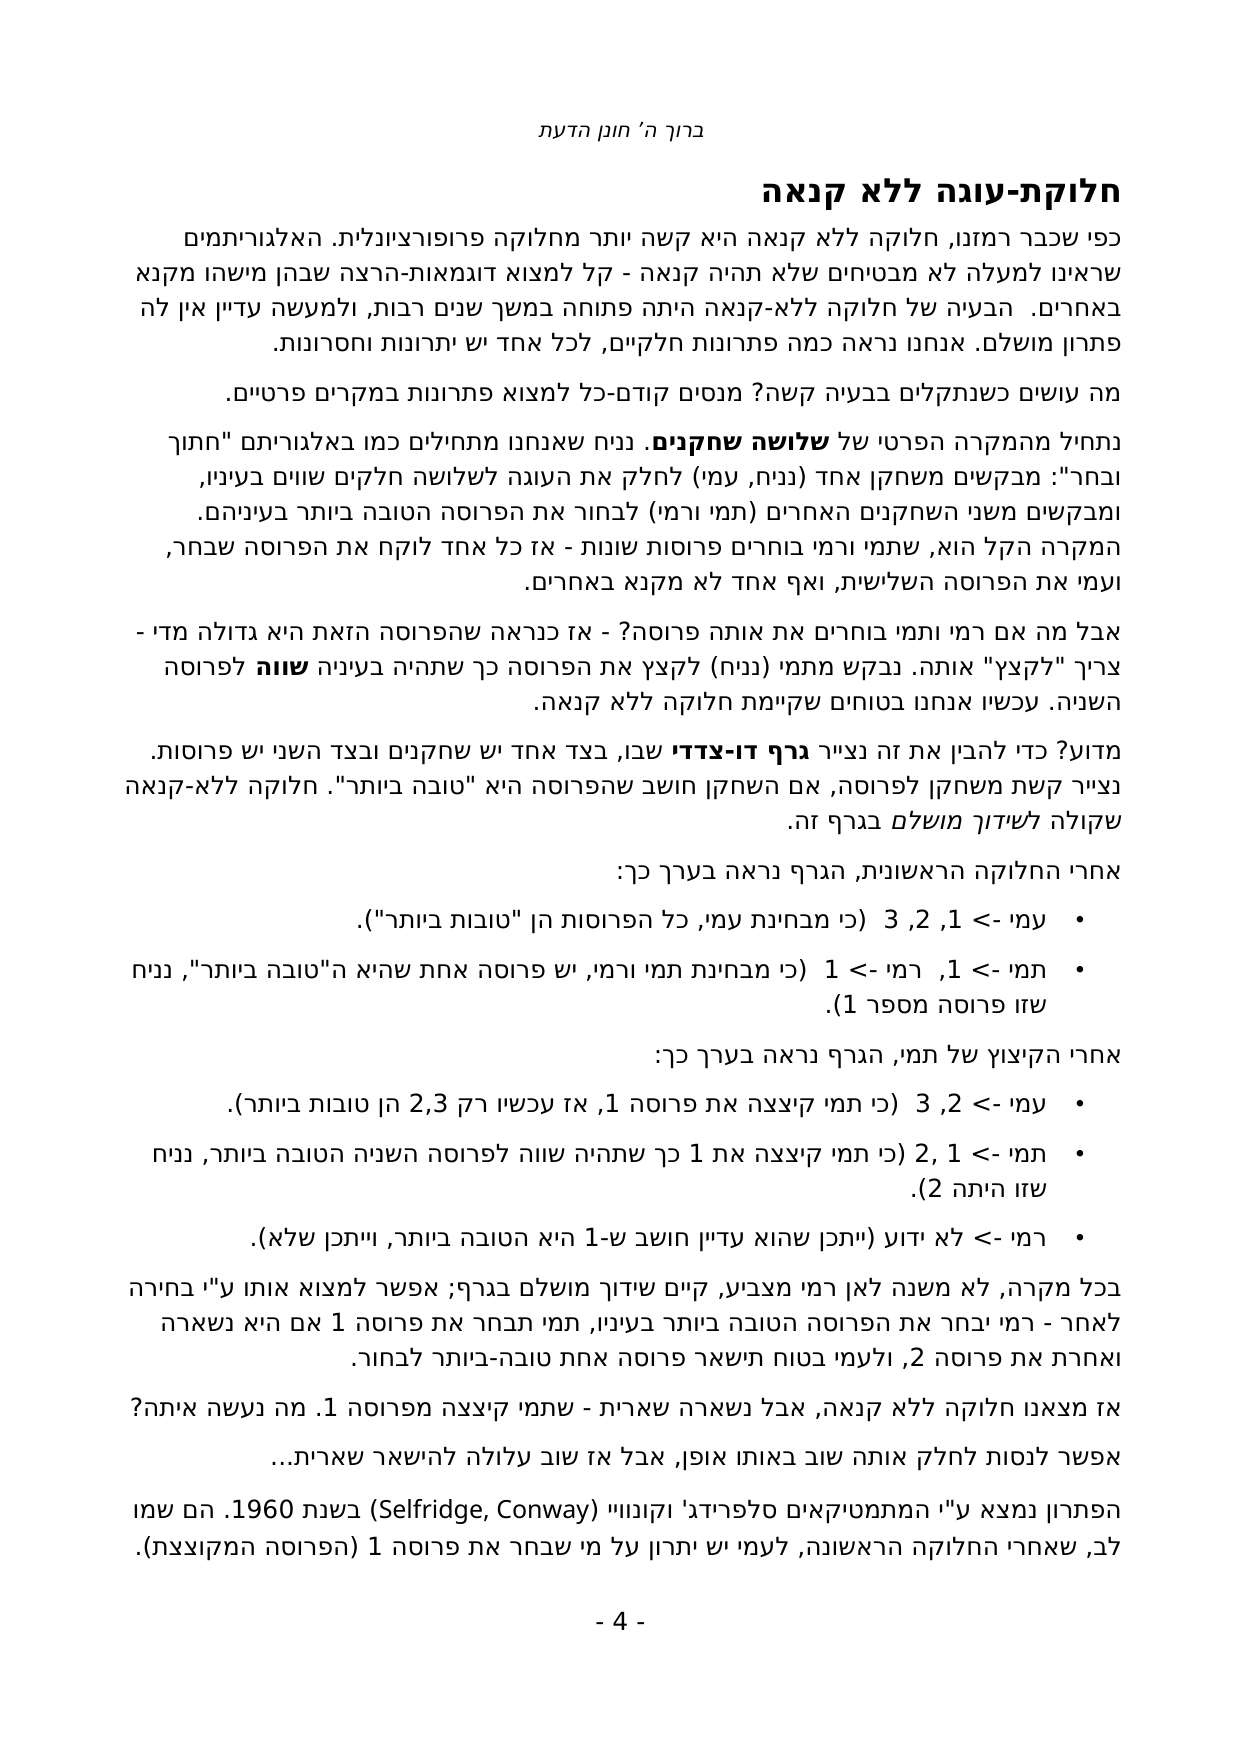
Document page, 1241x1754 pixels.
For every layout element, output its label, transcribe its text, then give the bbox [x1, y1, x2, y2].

text כפי שכבר רמזנו, חלוקה ללא קנאה היא קשה יותר מחלוקה פרופורציונלית. האלגוריתמים שראינו למעלה לא מבטיחים שלא תהיה קנאה - קל למצוא דוגמאות-הרצה שבהן מישהו מקנא באחרים. הבעיה של חלוקה ללא-קנאה היתה פתוחה במשך שנים רבות, ולמעשה עדיין אין לה פתרון מושלם. אנחנו נראה כמה פתרונות חלקיים, לכל אחד יש יתרונות וחסרונות. [118, 223, 1122, 357]
text מה עושים כשנתקלים בבעיה קשה? מנסים קודם-כל למצוא פתרונות במקרים פרטיים. [118, 378, 1122, 407]
list תמי -> 1, רמי -> 1 (כי מבחינת תמי ורמי, יש פרוסה אחת שהיא ה"טובה ביותר", נניח שזו פרוסה מספר 1). [118, 955, 1084, 1019]
text בכל מקרה, לא משנה לאן רמי מצביע, קיים שידוך מושלם בגרף; אפשר למצוא אותו ע"י בחירה לאחר - רמי יבחר את הפרוסה הטובה ביותר בעיניו, תמי תבחר את פרוסה 1 אם היא נשארה ואחרת את פרוסה 2, ולעמי בטוח תישאר פרוסה אחת טובה-ביותר לבחור. [118, 1273, 1122, 1372]
list עמי -> 2, 3 (כי תמי קיצצה את פרוסה 1, אז עכשיו רק 2,3 הן טובות ביותר). [118, 1089, 1084, 1119]
list תמי -> 1 ,2 (כי תמי קיצצה את 1 כך שתהיה שווה לפרוסה השניה הטובה ביותר, נניח שזו היתה 2). [118, 1139, 1084, 1203]
text אבל מה אם רמי ותמי בוחרים את אותה פרוסה? - אז כנראה שהפרוסה הזאת היא גדולה מדי - צריך "לקצץ" אותה. נבקש מתמי (נניח) לקצץ את הפרוסה כך שתהיה בעיניה שווה לפרוסה השניה. עכשיו אנחנו בטוחים שקיימת חלוקה ללא קנאה. [118, 617, 1122, 716]
text אחרי החלוקה הראשונית, הגרף נראה בערך כך: [118, 856, 1122, 885]
text אפשר לנסות לחלק אותה שוב באותו אופן, אבל אז שוב עלולה להישאר שארית... [118, 1442, 1122, 1472]
list רמי -> לא ידוע (ייתכן שהוא עדיין חושב ש-1 היא הטובה ביותר, וייתכן שלא). [118, 1224, 1084, 1253]
subtitle חלוקת-עוגה ללא קנאה [118, 172, 1122, 211]
list עמי -> 1, 2, 3 (כי מבחינת עמי, כל הפרוסות הן "טובות ביותר"). [118, 906, 1084, 935]
text אז מצאנו חלוקה ללא קנאה, אבל נשארה שארית - שתמי קיצצה מפרוסה 1. מה נעשה איתה? [118, 1393, 1122, 1422]
text הפתרון נמצא ע"י המתמטיקאים סלפרידג' וקונוויי (Selfridge, Conway) בשנת 1960. הם שמו לב, שאחרי החלוקה הראשונה, לעמי יש יתרון על מי שבחר את פרוסה 1 (הפרוסה המקוצצת). נניח לצורך הדיון שתמי בחרה את פרוסה 1 המקוצצת. כיוון שהפרוסה של עמי שווה כמו פרוסה 1 לפני הקיצוץ, הרי שעכשיו עמי לא יקנא בתמי בשום מקרה, גם אם היא תקבל את כל השארית. לפי הרעיון הזה, אפשר לחלק את השארית באופן הבא: [118, 1492, 1122, 1561]
text אחרי הקיצוץ של תמי, הגרף נראה בערך כך: [118, 1040, 1122, 1069]
text מדוע? כדי להבין את זה נצייר גרף דו-צדדי שבו, בצד אחד יש שחקנים ובצד השני יש פרוסות. נצייר קשת משחקן לפרוסה, אם השחקן חושב שהפרוסה היא "טובה ביותר". חלוקה ללא-קנאה שקולה לשידוך מושלם בגרף זה. [118, 737, 1122, 836]
text נתחיל מהמקרה הפרטי של שלושה שחקנים. נניח שאנחנו מתחילים כמו באלגוריתם "חתוך ובחר": מבקשים משחקן אחד (נניח, עמי) לחלק את העוגה לשלושה חלקים שווים בעיניו, ומבקשים משני השחקנים האחרים (תמי ורמי) לבחור את הפרוסה הטובה ביותר בעיניהם. המקרה הקל הוא, שתמי ורמי בוחרים פרוסות שונות - אז כל אחד לוקח את הפרוסה שבחר, ועמי את הפרוסה השלישית, ואף אחד לא מקנא באחרים. [118, 427, 1122, 597]
